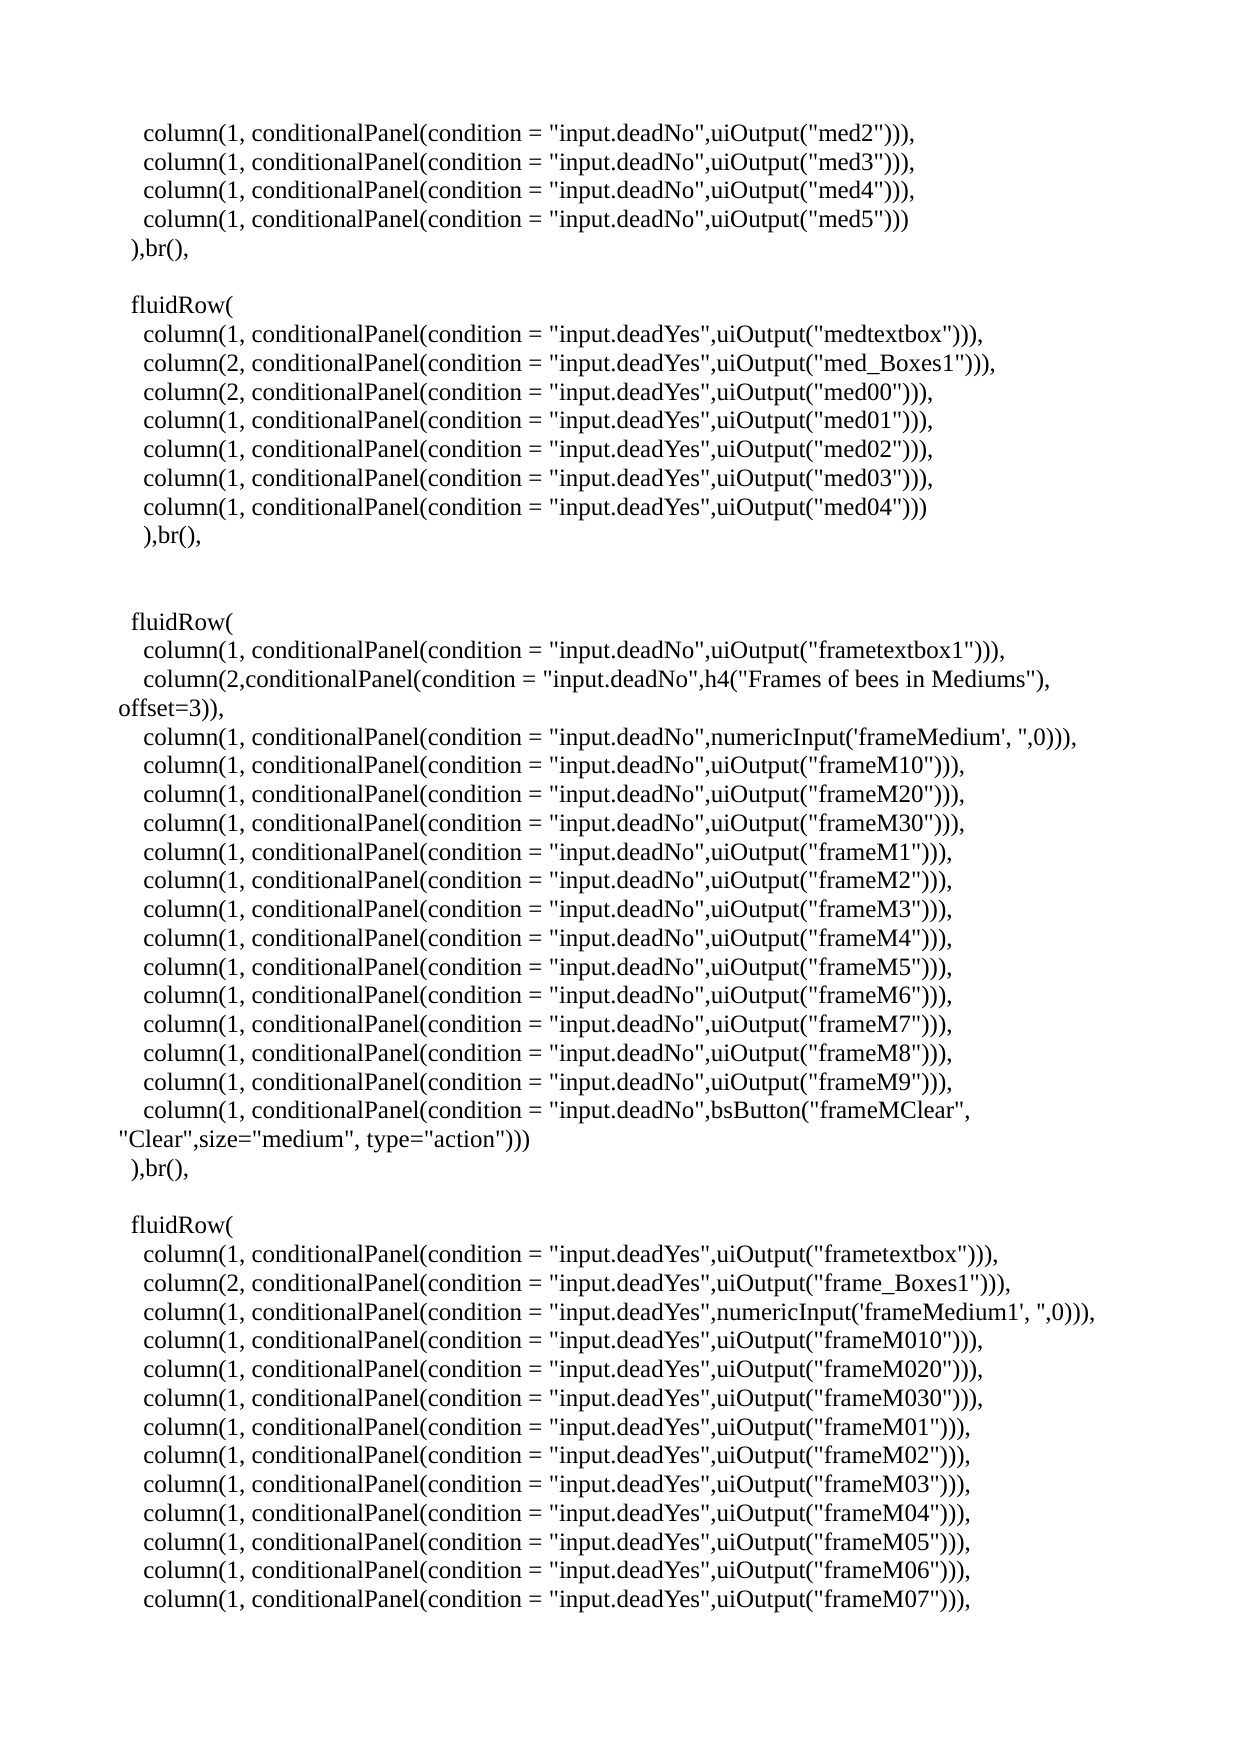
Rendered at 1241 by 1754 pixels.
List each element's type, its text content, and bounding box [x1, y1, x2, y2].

text fluidRow( [118, 607, 1122, 636]
text column(2, conditionalPanel(condition = "input.deadYes",uiOutput("frame_Boxes1"))), [118, 1268, 1122, 1297]
text column(2, conditionalPanel(condition = "input.deadYes",uiOutput("med00"))), [118, 377, 1122, 406]
text column(1, conditionalPanel(condition = "input.deadNo",uiOutput("med3"))), [118, 147, 1122, 176]
text column(1, conditionalPanel(condition = "input.deadYes",uiOutput("frameM01"))), [118, 1412, 1122, 1441]
text column(1, conditionalPanel(condition = "input.deadNo",uiOutput("frameM8"))), [118, 1038, 1122, 1067]
text column(1, conditionalPanel(condition = "input.deadNo",uiOutput("frameM2"))), [118, 866, 1122, 894]
text fluidRow( [118, 1211, 1122, 1239]
text ),br(), [118, 233, 1122, 262]
text column(1, conditionalPanel(condition = "input.deadYes",uiOutput("frameM030"))), [118, 1383, 1122, 1412]
text column(1, conditionalPanel(condition = "input.deadYes",uiOutput("med04"))) [118, 492, 1122, 521]
text column(1, conditionalPanel(condition = "input.deadYes",uiOutput("med01"))), [118, 406, 1122, 434]
text column(2,conditionalPanel(condition = "input.deadNo",h4("Frames of bees in Mediums"), offset=3)), [118, 664, 1122, 722]
text column(1, conditionalPanel(condition = "input.deadNo",numericInput('frameMedium', '',0))), [118, 722, 1122, 751]
text column(1, conditionalPanel(condition = "input.deadNo",uiOutput("frameM3"))), [118, 894, 1122, 923]
text fluidRow( [118, 291, 1122, 319]
text column(1, conditionalPanel(condition = "input.deadNo",uiOutput("frameM6"))), [118, 981, 1122, 1009]
text column(1, conditionalPanel(condition = "input.deadYes",uiOutput("frameM04"))), [118, 1498, 1122, 1527]
text column(1, conditionalPanel(condition = "input.deadNo",bsButton("frameMClear", "Clear",size="medium", type="action"))) [118, 1096, 1122, 1153]
text column(1, conditionalPanel(condition = "input.deadYes",uiOutput("frameM05"))), [118, 1527, 1122, 1556]
text column(1, conditionalPanel(condition = "input.deadNo",uiOutput("frameM9"))), [118, 1067, 1122, 1096]
text column(1, conditionalPanel(condition = "input.deadYes",uiOutput("frameM03"))), [118, 1469, 1122, 1498]
text ),br(), [118, 1153, 1122, 1182]
text column(2, conditionalPanel(condition = "input.deadYes",uiOutput("med_Boxes1"))), [118, 348, 1122, 377]
text column(1, conditionalPanel(condition = "input.deadYes",uiOutput("med02"))), [118, 434, 1122, 463]
text column(1, conditionalPanel(condition = "input.deadYes",uiOutput("frameM020"))), [118, 1354, 1122, 1383]
text column(1, conditionalPanel(condition = "input.deadYes",uiOutput("med03"))), [118, 463, 1122, 492]
text column(1, conditionalPanel(condition = "input.deadNo",uiOutput("frametextbox1"))), [118, 636, 1122, 664]
text ),br(), [118, 521, 1122, 549]
text column(1, conditionalPanel(condition = "input.deadNo",uiOutput("frameM30"))), [118, 808, 1122, 837]
text column(1, conditionalPanel(condition = "input.deadNo",uiOutput("frameM10"))), [118, 751, 1122, 779]
text column(1, conditionalPanel(condition = "input.deadNo",uiOutput("med4"))), [118, 176, 1122, 204]
text column(1, conditionalPanel(condition = "input.deadYes",uiOutput("frameM06"))), [118, 1556, 1122, 1584]
text column(1, conditionalPanel(condition = "input.deadNo",uiOutput("frameM1"))), [118, 837, 1122, 866]
text column(1, conditionalPanel(condition = "input.deadNo",uiOutput("med2"))), [118, 118, 1122, 147]
text column(1, conditionalPanel(condition = "input.deadYes",numericInput('frameMedium1', '',0))), [118, 1297, 1122, 1326]
text column(1, conditionalPanel(condition = "input.deadNo",uiOutput("med5"))) [118, 204, 1122, 233]
text column(1, conditionalPanel(condition = "input.deadNo",uiOutput("frameM5"))), [118, 952, 1122, 981]
text column(1, conditionalPanel(condition = "input.deadNo",uiOutput("frameM7"))), [118, 1009, 1122, 1038]
text column(1, conditionalPanel(condition = "input.deadYes",uiOutput("frametextbox"))), [118, 1239, 1122, 1268]
text column(1, conditionalPanel(condition = "input.deadYes",uiOutput("frameM07"))), [118, 1584, 1122, 1613]
text column(1, conditionalPanel(condition = "input.deadYes",uiOutput("frameM010"))), [118, 1326, 1122, 1354]
text column(1, conditionalPanel(condition = "input.deadYes",uiOutput("frameM02"))), [118, 1441, 1122, 1469]
text column(1, conditionalPanel(condition = "input.deadYes",uiOutput("medtextbox"))), [118, 319, 1122, 348]
text column(1, conditionalPanel(condition = "input.deadNo",uiOutput("frameM4"))), [118, 923, 1122, 952]
text column(1, conditionalPanel(condition = "input.deadNo",uiOutput("frameM20"))), [118, 779, 1122, 808]
